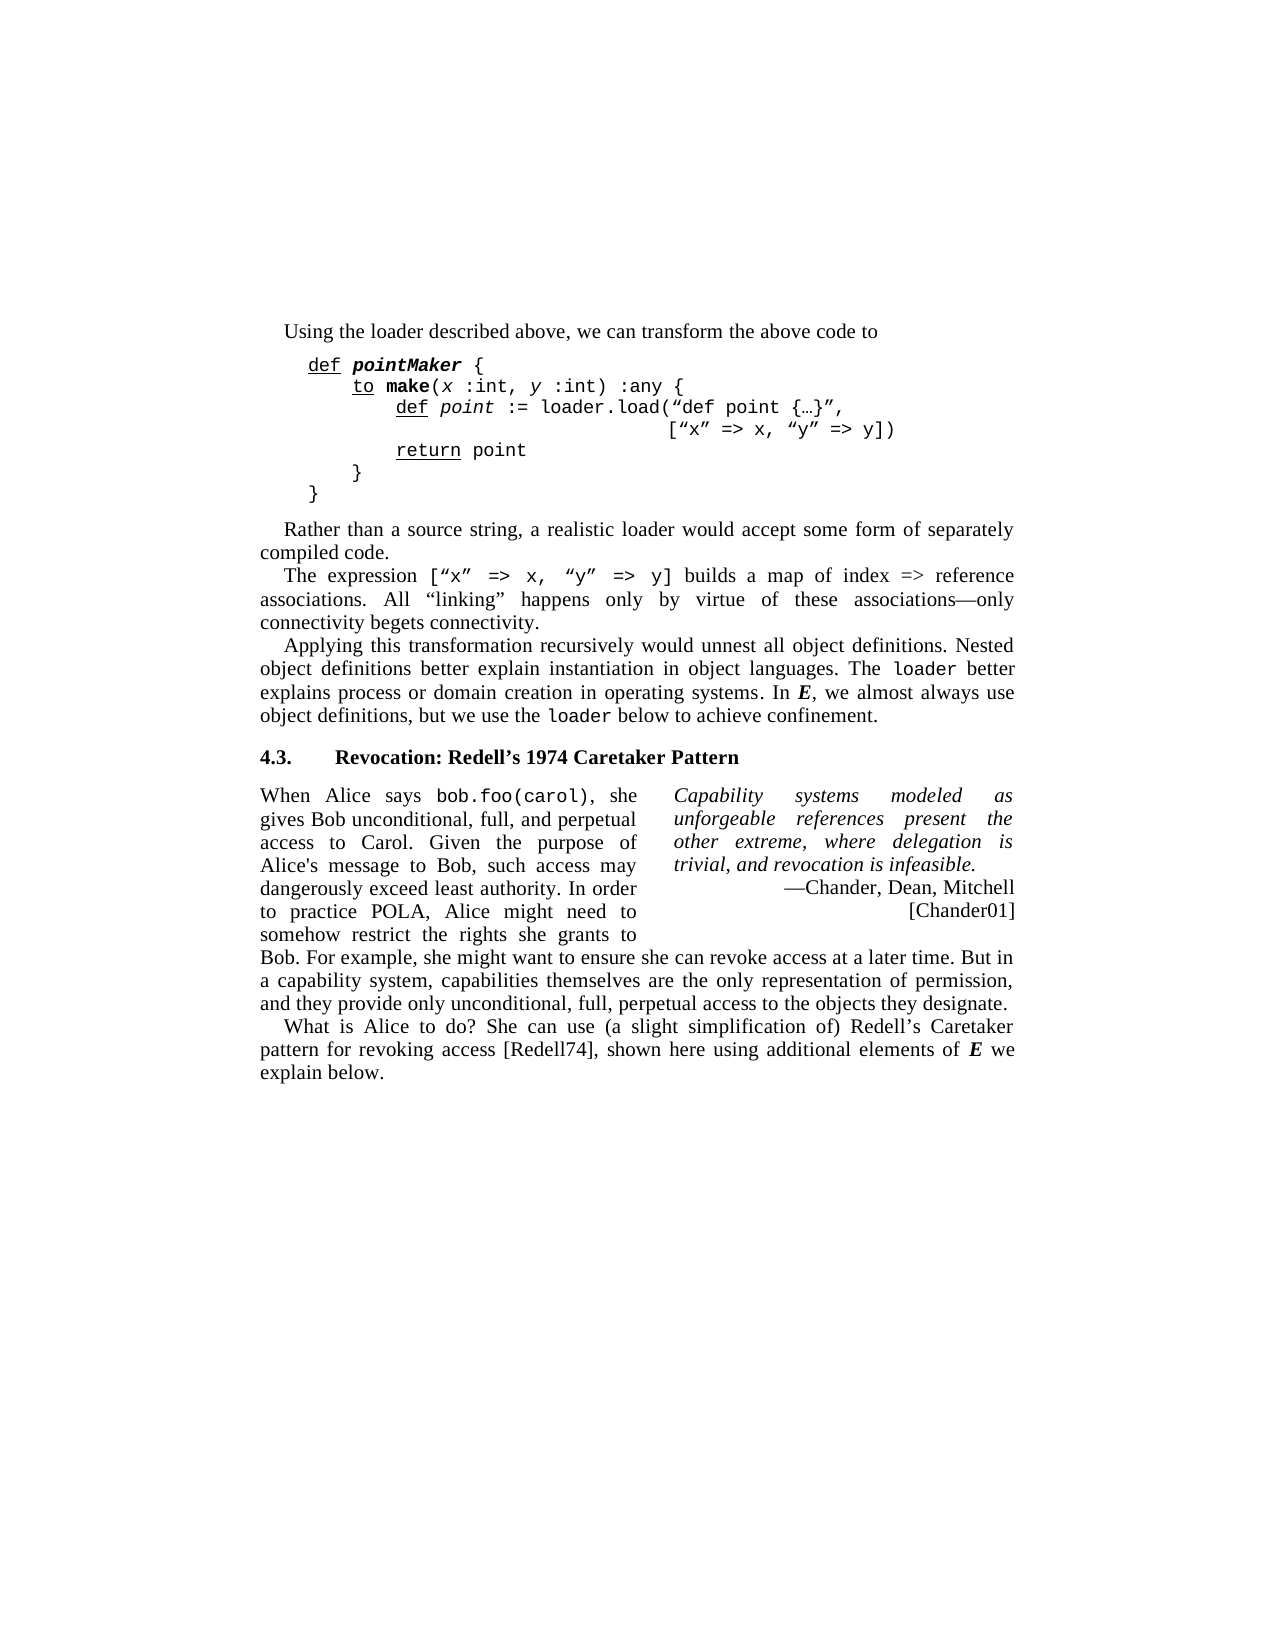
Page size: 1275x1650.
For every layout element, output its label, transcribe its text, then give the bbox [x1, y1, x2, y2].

text What is Alice to do? She can use (a slight simplification of) Redell’s Caretaker pattern for revoking access [Redell74], shown here using additional elements of E we explain below. [260, 1015, 1015, 1084]
text Using the loader described above, we can transform the above code to [260, 319, 1015, 342]
subtitle Revocation: Redell’s 1974 Caretaker Pattern [260, 746, 1015, 769]
text When Alice says bob.foo(carol), she gives Bob unconditional, full, and perpetual access to Carol. Given the purpose of Alice's message to Bob, such access may dangerously exceed least authority. In order to practice POLA, Alice might need to somehow restrict the rights she grants to Bob. For example, she might want to ensure she can revoke access at a later time. But in a capability system, capabilities themselves are the only representation of permission, and they provide only unconditional, full, perpetual access to the objects they designate. [260, 784, 1015, 1015]
text The expression [“x” => x, “y” => y] builds a map of index => reference associations. All “linking” happens only by virtue of these associations—only connectivity begets connectivity. [260, 564, 1015, 634]
text Applying this transformation recursively would unnest all object definitions. Nested object definitions better explain instantiation in object languages. The loader better explains process or domain creation in operating systems. In E, we almost always use object definitions, but we use the loader below to achieve confinement. [260, 634, 1015, 728]
text Rather than a source string, a realistic loader would accept some form of separately compiled code. [260, 518, 1015, 564]
text def pointMaker { to make(x :int, y :int) :any { def point := loader.load(“def point {…}”, [“x” => x, “y” => y]) return point } } [308, 355, 1015, 505]
text —Chander, Dean, Mitchell [Chander01] [674, 876, 1015, 922]
text Capability systems modeled as unforgeable references present the other extreme, where delegation is trivial, and revocation is infeasible. [674, 785, 1015, 876]
